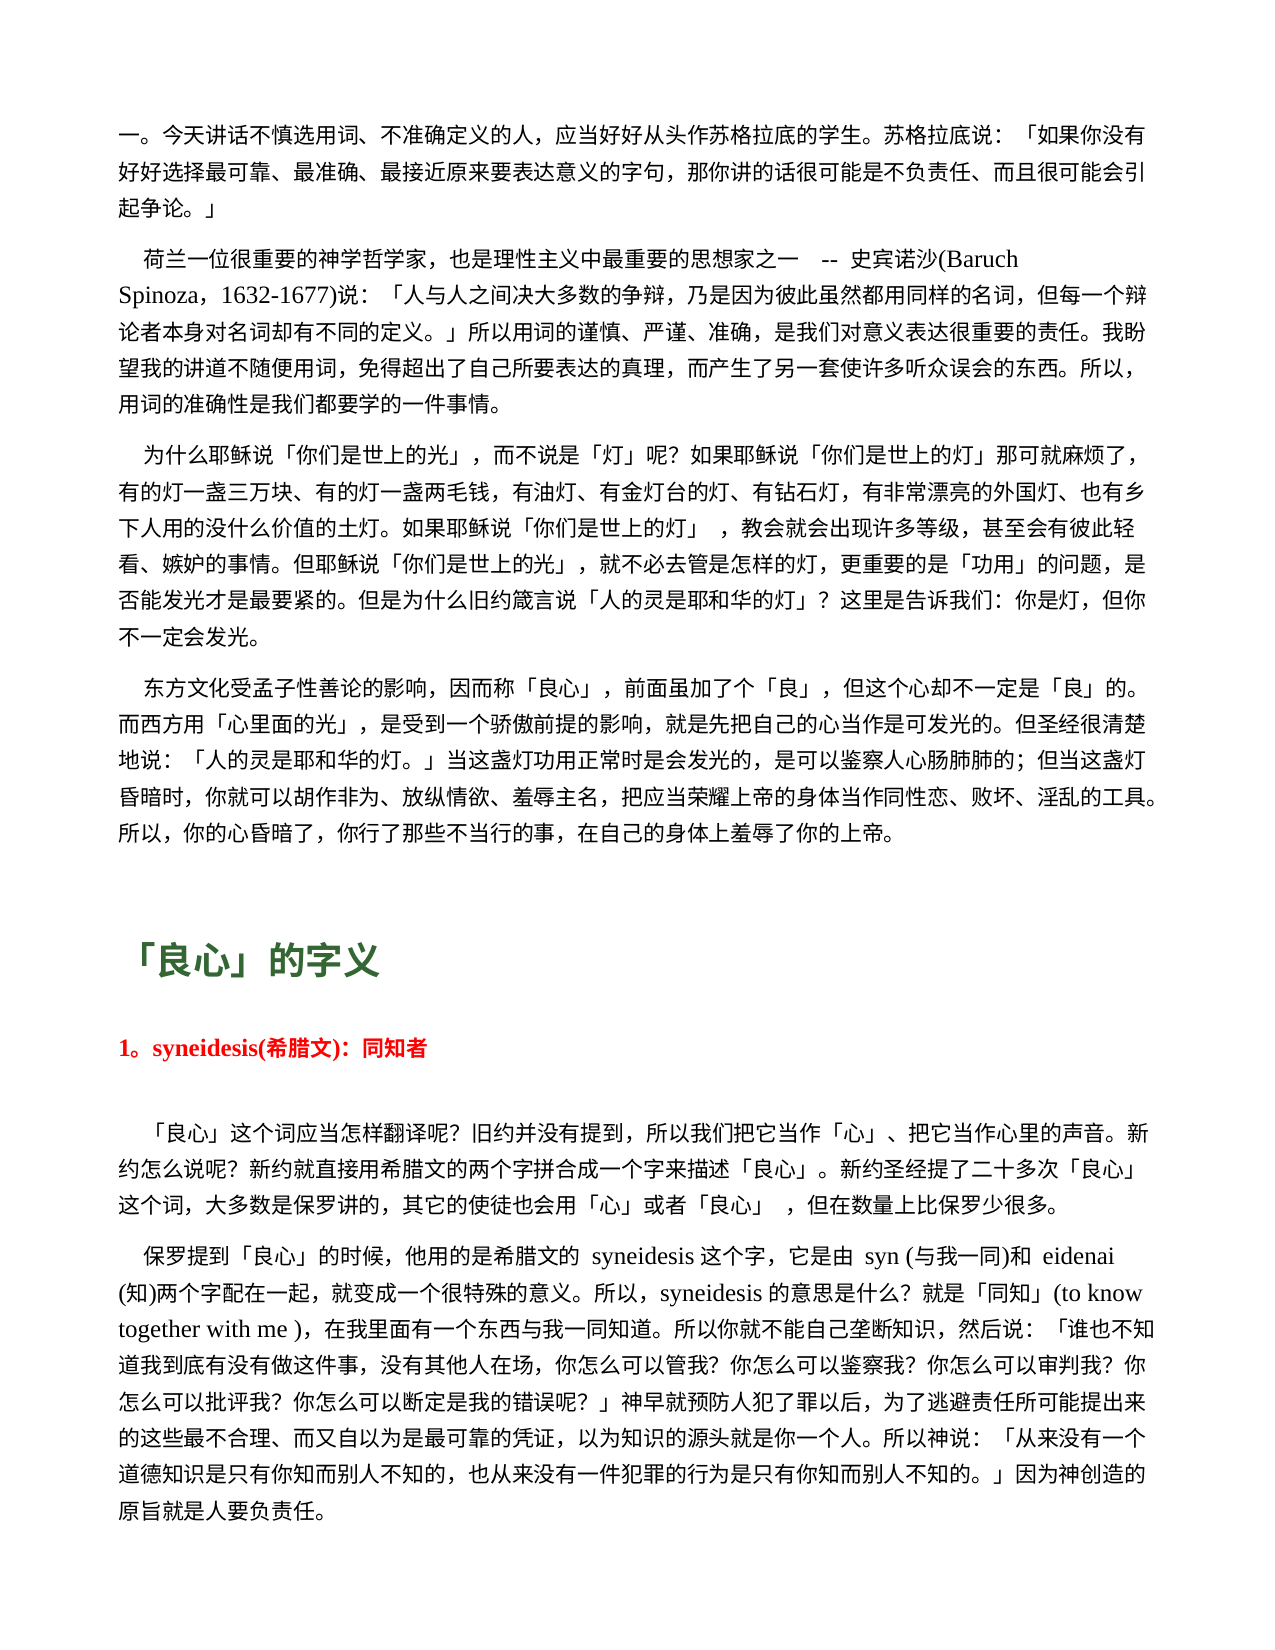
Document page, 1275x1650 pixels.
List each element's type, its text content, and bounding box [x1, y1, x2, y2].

text 荷兰一位很重要的神学哲学家，也是理性主义中最重要的思想家之一 -- 史宾诺沙(Baruch Spinoza，1632-1677)说：「人与人之间决大多数的争辩，乃是因为彼此虽然都用同样的名词，但每一个辩论者本身对名词却有不同的定义。」所以用词的谨慎、严谨、准确，是我们对意义表达很重要的责任。我盼望我的讲道不随便用词，免得超出了自己所要表达的真理，而产生了另一套使许多听众误会的东西。所以，用词的准确性是我们都要学的一件事情。 [118, 242, 1157, 419]
text 东方文化受孟子性善论的影响，因而称「良心」，前面虽加了个「良」，但这个心却不一定是「良」的。而西方用「心里面的光」，是受到一个骄傲前提的影响，就是先把自己的心当作是可发光的。但圣经很清楚地说：「人的灵是耶和华的灯。」当这盏灯功用正常时是会发光的，是可以鉴察人心肠肺肺的；但当这盏灯昏暗时，你就可以胡作非为、放纵情欲、羞辱主名，把应当荣耀上帝的身体当作同性恋、败坏、淫乱的工具。所以，你的心昏暗了，你行了那些不当行的事，在自己的身体上羞辱了你的上帝。 [118, 671, 1157, 848]
text 「良心」这个词应当怎样翻译呢？旧约并没有提到，所以我们把它当作「心」、把它当作心里的声音。新约怎么说呢？新约就直接用希腊文的两个字拼合成一个字来描述「良心」。新约圣经提了二十多次「良心」这个词，大多数是保罗讲的，其它的使徒也会用「心」或者「良心」 ，但在数量上比保罗少很多。 [118, 1082, 1157, 1220]
subtitle 「良心」的字义 [118, 888, 1157, 985]
text 为什么耶稣说「你们是世上的光」，而不说是「灯」呢？如果耶稣说「你们是世上的灯」那可就麻烦了，有的灯一盏三万块、有的灯一盏两毛钱，有油灯、有金灯台的灯、有钻石灯，有非常漂亮的外国灯、也有乡下人用的没什么价值的土灯。如果耶稣说「你们是世上的灯」 ，教会就会出现许多等级，甚至会有彼此轻看、嫉妒的事情。但耶稣说「你们是世上的光」，就不必去管是怎样的灯，更重要的是「功用」的问题，是否能发光才是最要紧的。但是为什么旧约箴言说「人的灵是耶和华的灯」？这里是告诉我们：你是灯，但你不一定会发光。 [118, 438, 1157, 652]
text 保罗提到「良心」的时候，他用的是希腊文的 syneidesis 这个字，它是由 syn (与我一同)和 eidenai (知)两个字配在一起，就变成一个很特殊的意义。所以，syneidesis 的意思是什么？就是「同知」(to know together with me )，在我里面有一个东西与我一同知道。所以你就不能自己垄断知识，然后说：「谁也不知道我到底有没有做这件事，没有其他人在场，你怎么可以管我？你怎么可以鉴察我？你怎么可以审判我？你怎么可以批评我？你怎么可以断定是我的错误呢？」神早就预防人犯了罪以后，为了逃避责任所可能提出来的这些最不合理、而又自以为是最可靠的凭证，以为知识的源头就是你一个人。所以神说：「从来没有一个道德知识是只有你知而别人不知的，也从来没有一件犯罪的行为是只有你知而别人不知的。」因为神创造的原旨就是人要负责任。 [118, 1239, 1157, 1526]
text 1。syneidesis(希腊文)：同知者 [118, 998, 1157, 1063]
text 一。今天讲话不慎选用词、不准确定义的人，应当好好从头作苏格拉底的学生。苏格拉底说：「如果你没有好好选择最可靠、最准确、最接近原来要表达意义的字句，那你讲的话很可能是不负责任、而且很可能会引起争论。」 [118, 118, 1157, 222]
